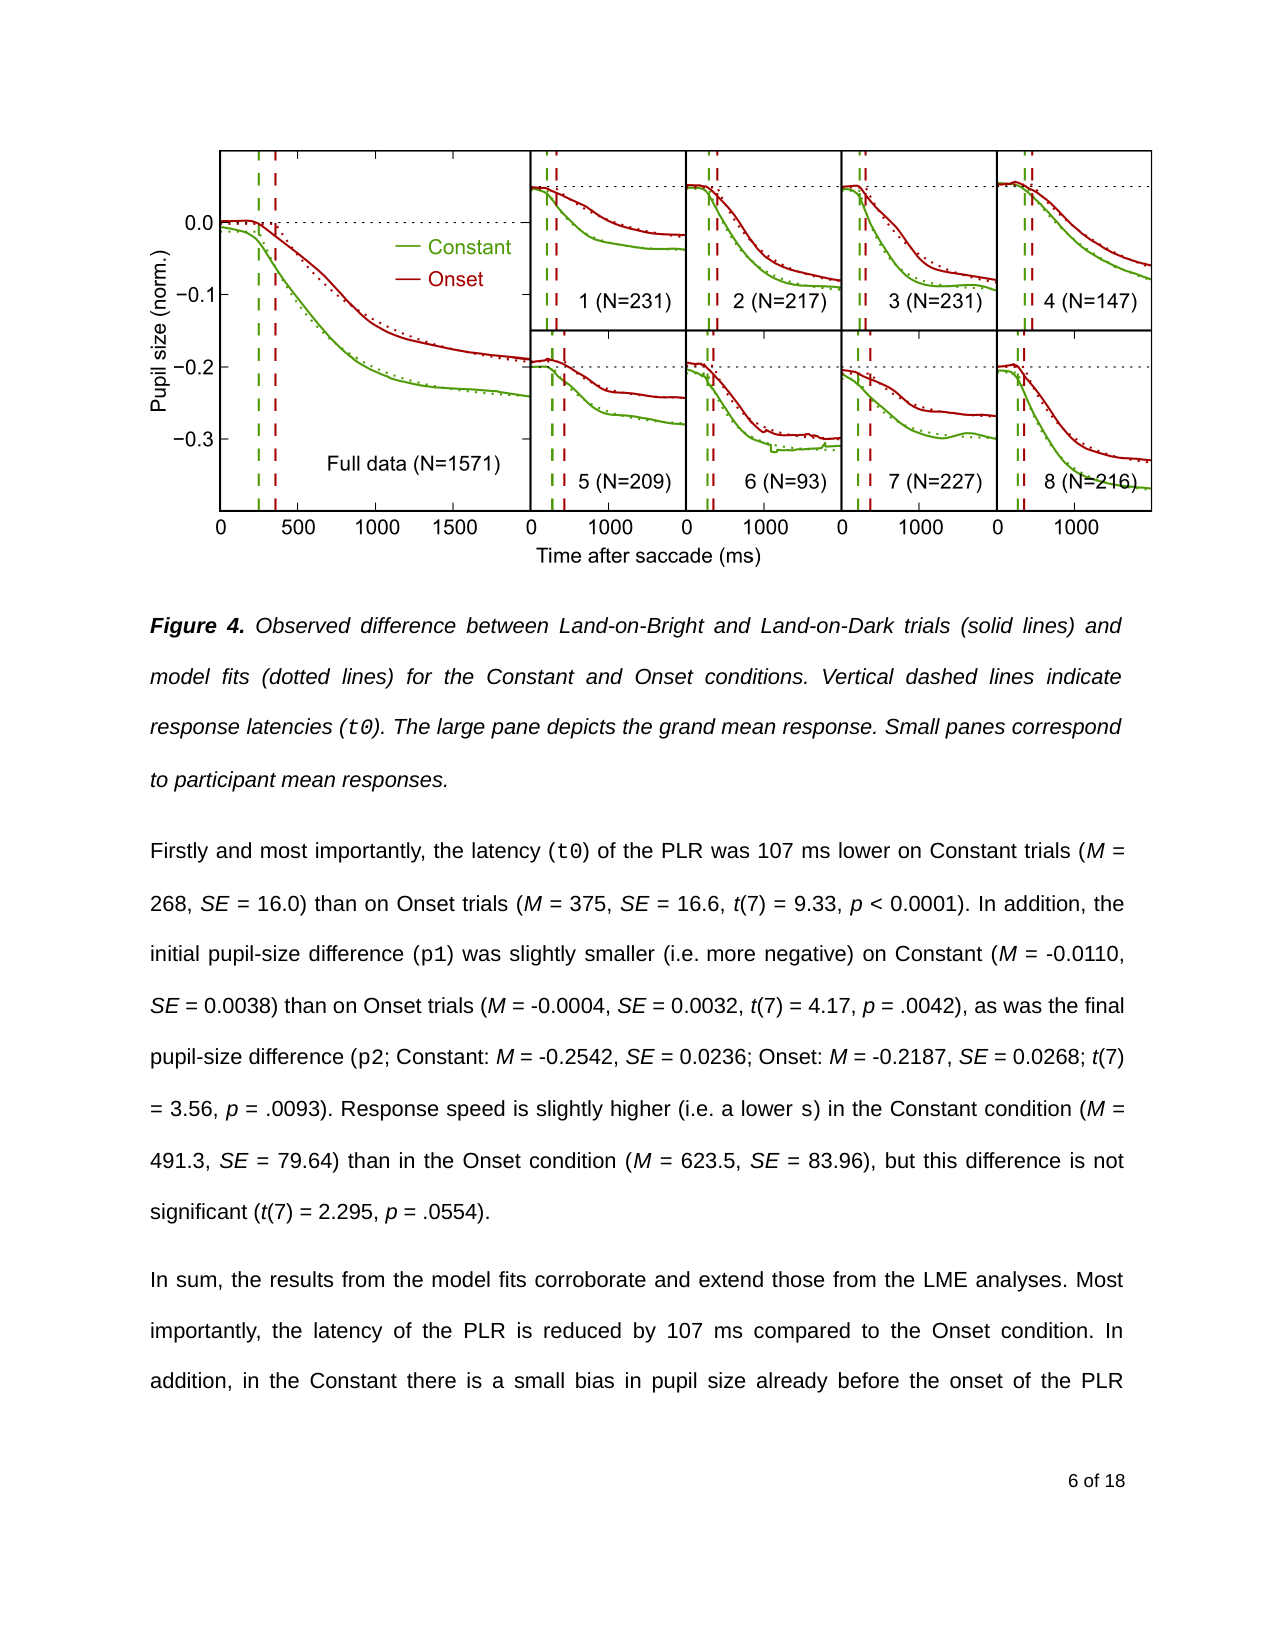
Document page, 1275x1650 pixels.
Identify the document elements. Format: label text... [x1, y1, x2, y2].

text Firstly and most importantly, the latency (t0) of the PLR was 107 ms lower on Constant trials (M = 268, SE = 16.0) than on Onset trials (M = 375, SE = 16.6, t(7) = 9.33, p < 0.0001). In addition, the initial pupil-size difference (p1) was slightly smaller (i.e. more negative) on Constant (M = -0.0110, SE = 0.0038) than on Onset trials (M = -0.0004, SE = 0.0032, t(7) = 4.17, p = .0042), as was the final pupil-size difference (p2; Constant: M = -0.2542, SE = 0.0236; Onset: M = -0.2187, SE = 0.0268; t(7) = 3.56, p = .0093). Response speed is slightly higher (i.e. a lower s) in the Constant condition (M = 491.3, SE = 79.64) than in the Onset condition (M = 623.5, SE = 83.96), but this difference is not significant (t(7) = 2.295, p = .0554). [150, 838, 1125, 1224]
picture [150, 150, 1153, 567]
text Figure 4. Observed difference between Land-on-Bright and Land-on-Dark trials (solid lines) and model fits (dotted lines) for the Constant and Onset conditions. Vertical dashed lines indicate response latencies (t0). The large pane depicts the grand mean response. Small panes correspond to participant mean responses. [150, 613, 1125, 792]
text In sum, the results from the model fits corroborate and extend those from the LME analyses. Most importantly, the latency of the PLR is reduced by 107 ms compared to the Onset condition. In addition, in the Constant there is a small bias in pupil size already before the onset of the PLR [150, 1267, 1125, 1393]
